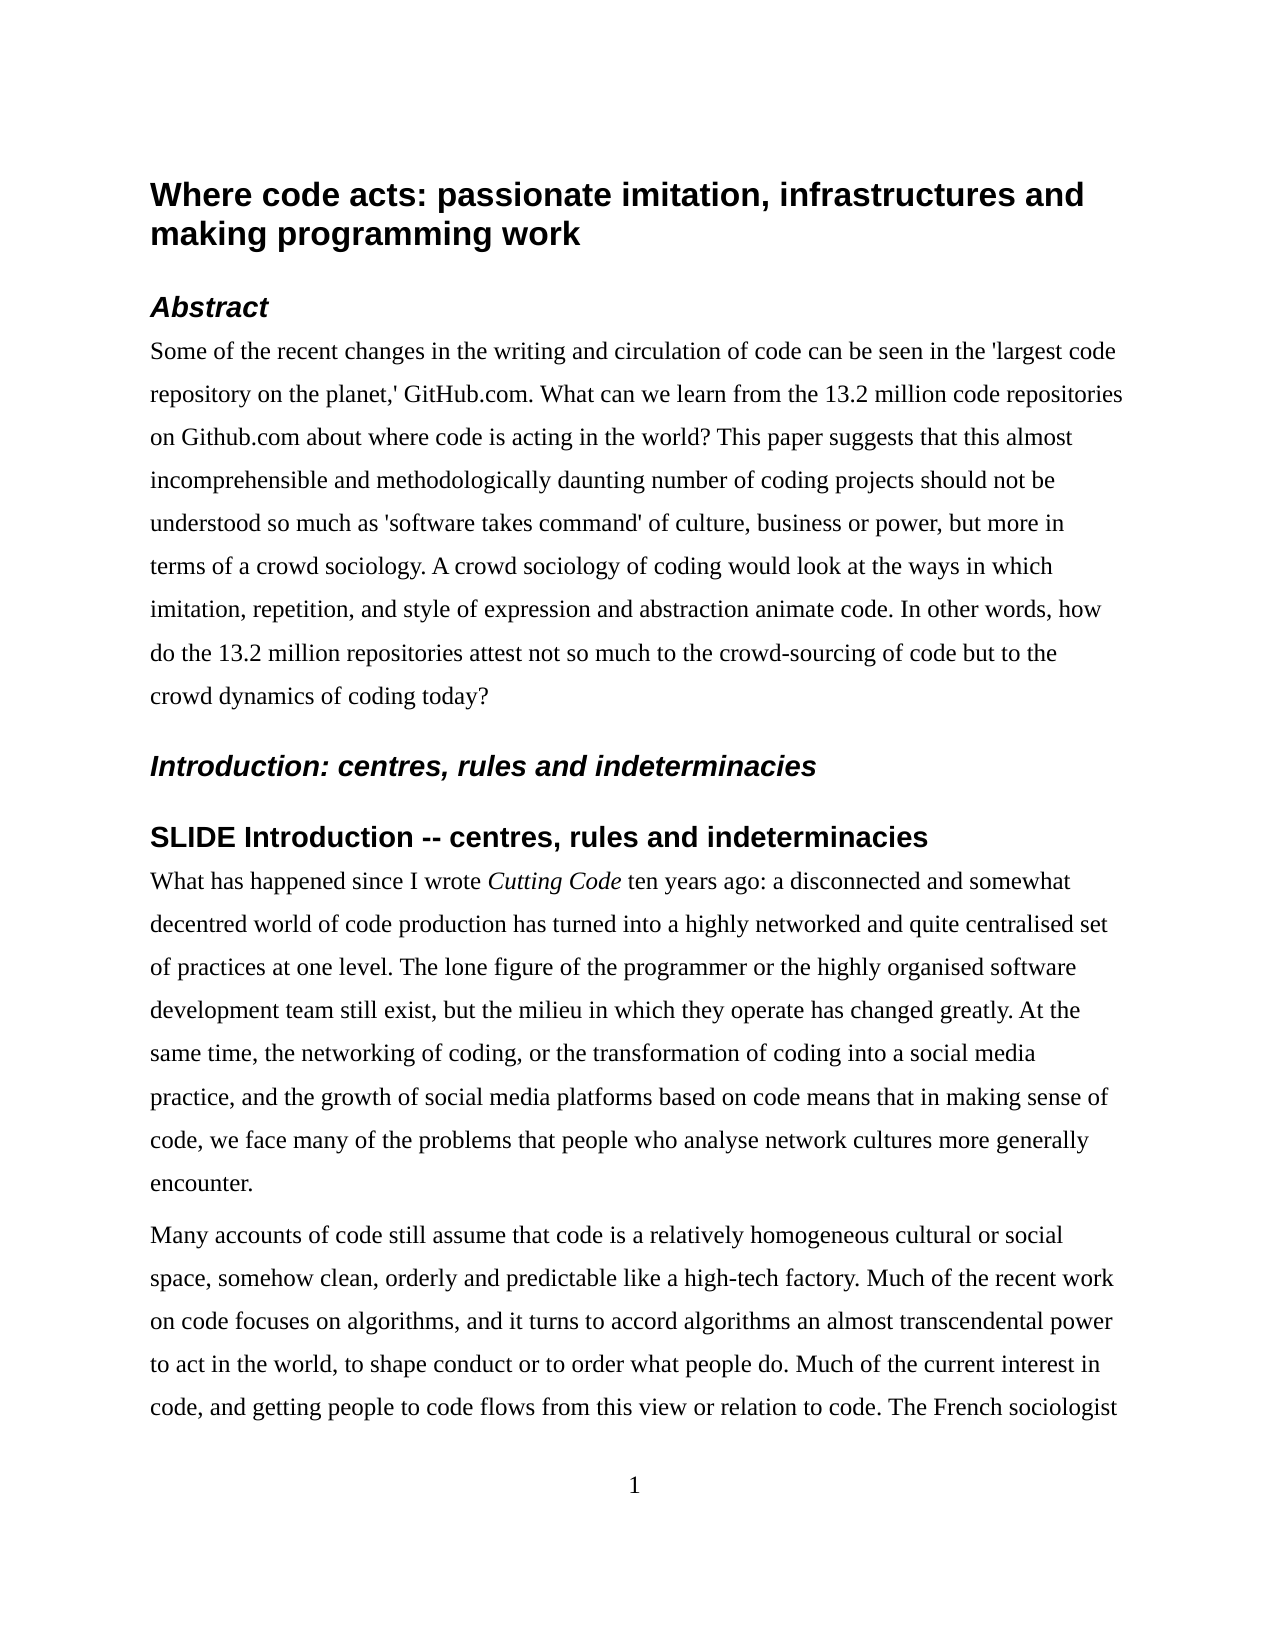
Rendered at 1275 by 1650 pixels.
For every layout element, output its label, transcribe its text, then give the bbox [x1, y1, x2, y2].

subtitle Introduction: centres, rules and indeterminacies [150, 749, 1125, 782]
text What has happened since I wrote Cutting Code ten years ago: a disconnected and somewhat decentred world of code production has turned into a highly networked and quite centralised set of practices at one level. The lone figure of the programmer or the highly organised software development team still exist, but the milieu in which they operate has changed greatly. At the same time, the networking of coding, or the transformation of coding into a social media practice, and the growth of social media platforms based on code means that in making sense of code, we face many of the problems that people who analyse network cultures more generally encounter. [150, 866, 1125, 1197]
subtitle Abstract [150, 290, 1125, 323]
text Many accounts of code still assume that code is a relatively homogeneous cultural or social space, somehow clean, orderly and predictable like a high-tech factory. Much of the recent work on code focuses on algorithms, and it turns to accord algorithms an almost transcendental power to act in the world, to shape conduct or to order what people do. Much of the current interest in code, and getting people to code flows from this view or relation to code. The French sociologist [150, 1220, 1125, 1421]
subtitle Where code acts: passionate imitation, infrastructures and making programming work [150, 175, 1125, 252]
subtitle SLIDE Introduction -- centres, rules and indeterminacies [150, 820, 1125, 853]
text Some of the recent changes in the writing and circulation of code can be seen in the 'largest code repository on the planet,' GitHub.com. What can we learn from the 13.2 million code repositories on Github.com about where code is acting in the world? This paper suggests that this almost incomprehensible and methodologically daunting number of coding projects should not be understood so much as 'software takes command' of culture, business or power, but more in terms of a crowd sociology. A crowd sociology of coding would look at the ways in which imitation, repetition, and style of expression and abstraction animate code. In other words, how do the 13.2 million repositories attest not so much to the crowd-sourcing of code but to the crowd dynamics of coding today? [150, 336, 1125, 709]
